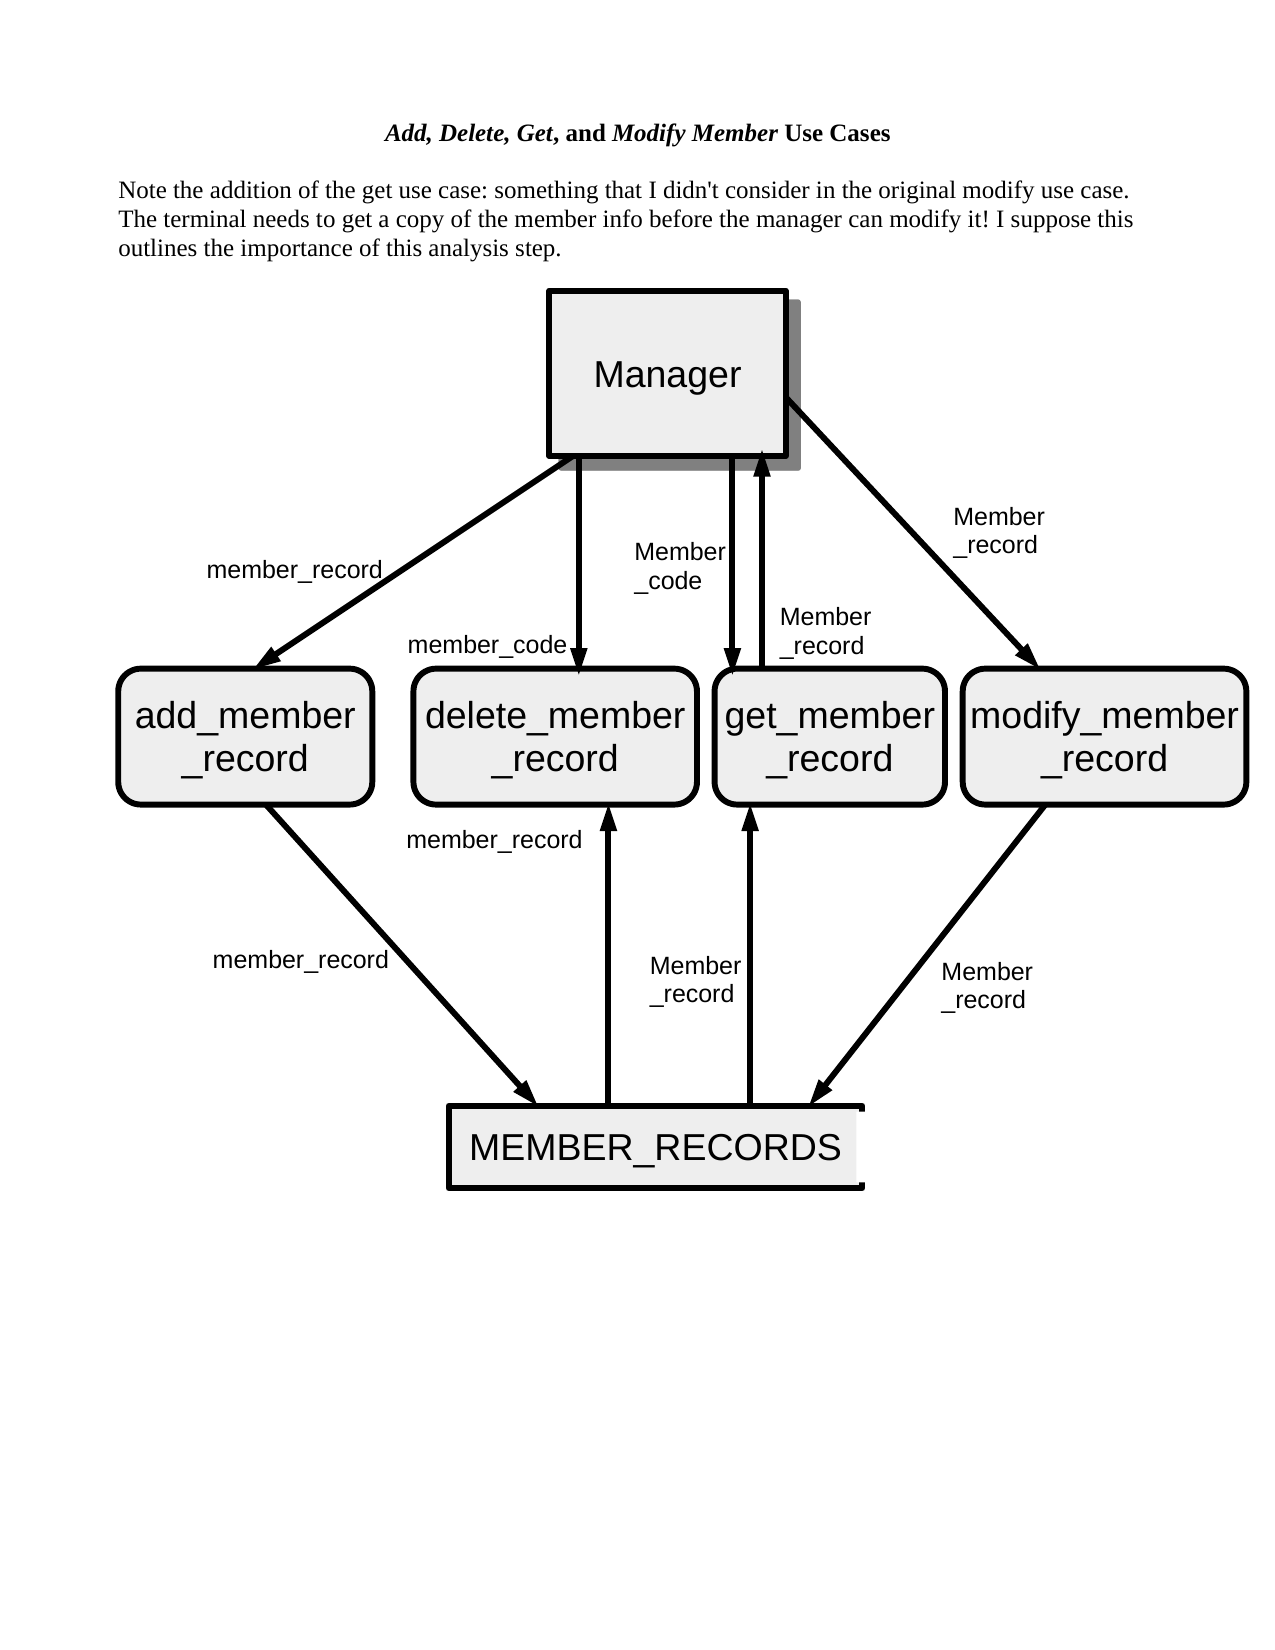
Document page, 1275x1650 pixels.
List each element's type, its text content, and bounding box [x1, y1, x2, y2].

text Add, Delete, Get, and Modify Member Use Cases [118, 118, 1157, 147]
text Note the addition of the get use case: something that I didn't consider in the original modify use case. The terminal needs to get a copy of the member info before the manager can modify it! I suppose this outlines the importance of this analysis step. [118, 176, 1157, 262]
